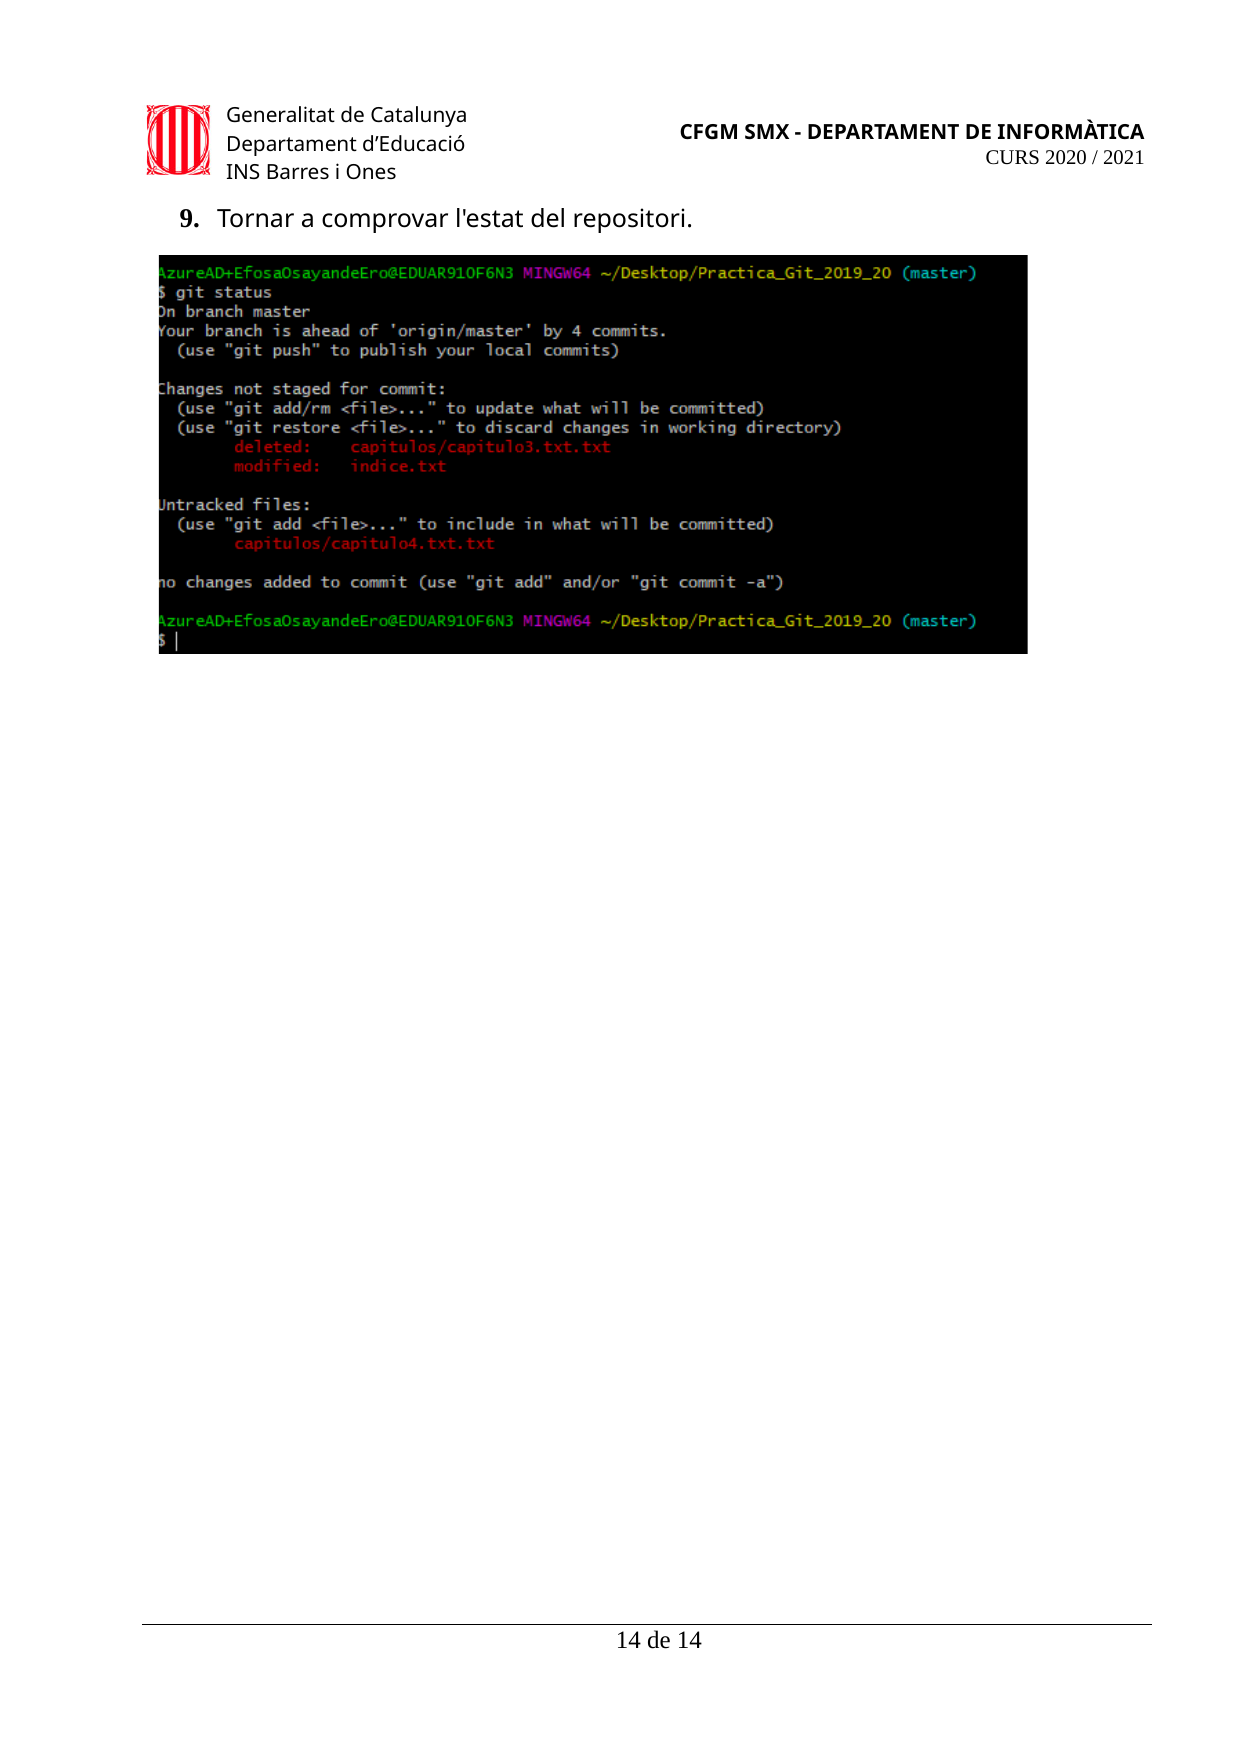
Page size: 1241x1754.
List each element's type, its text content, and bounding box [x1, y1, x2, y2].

list Tornar a comprovar l'estat del repositori. [179, 201, 1152, 235]
picture [158, 255, 1028, 654]
picture [141, 105, 214, 175]
